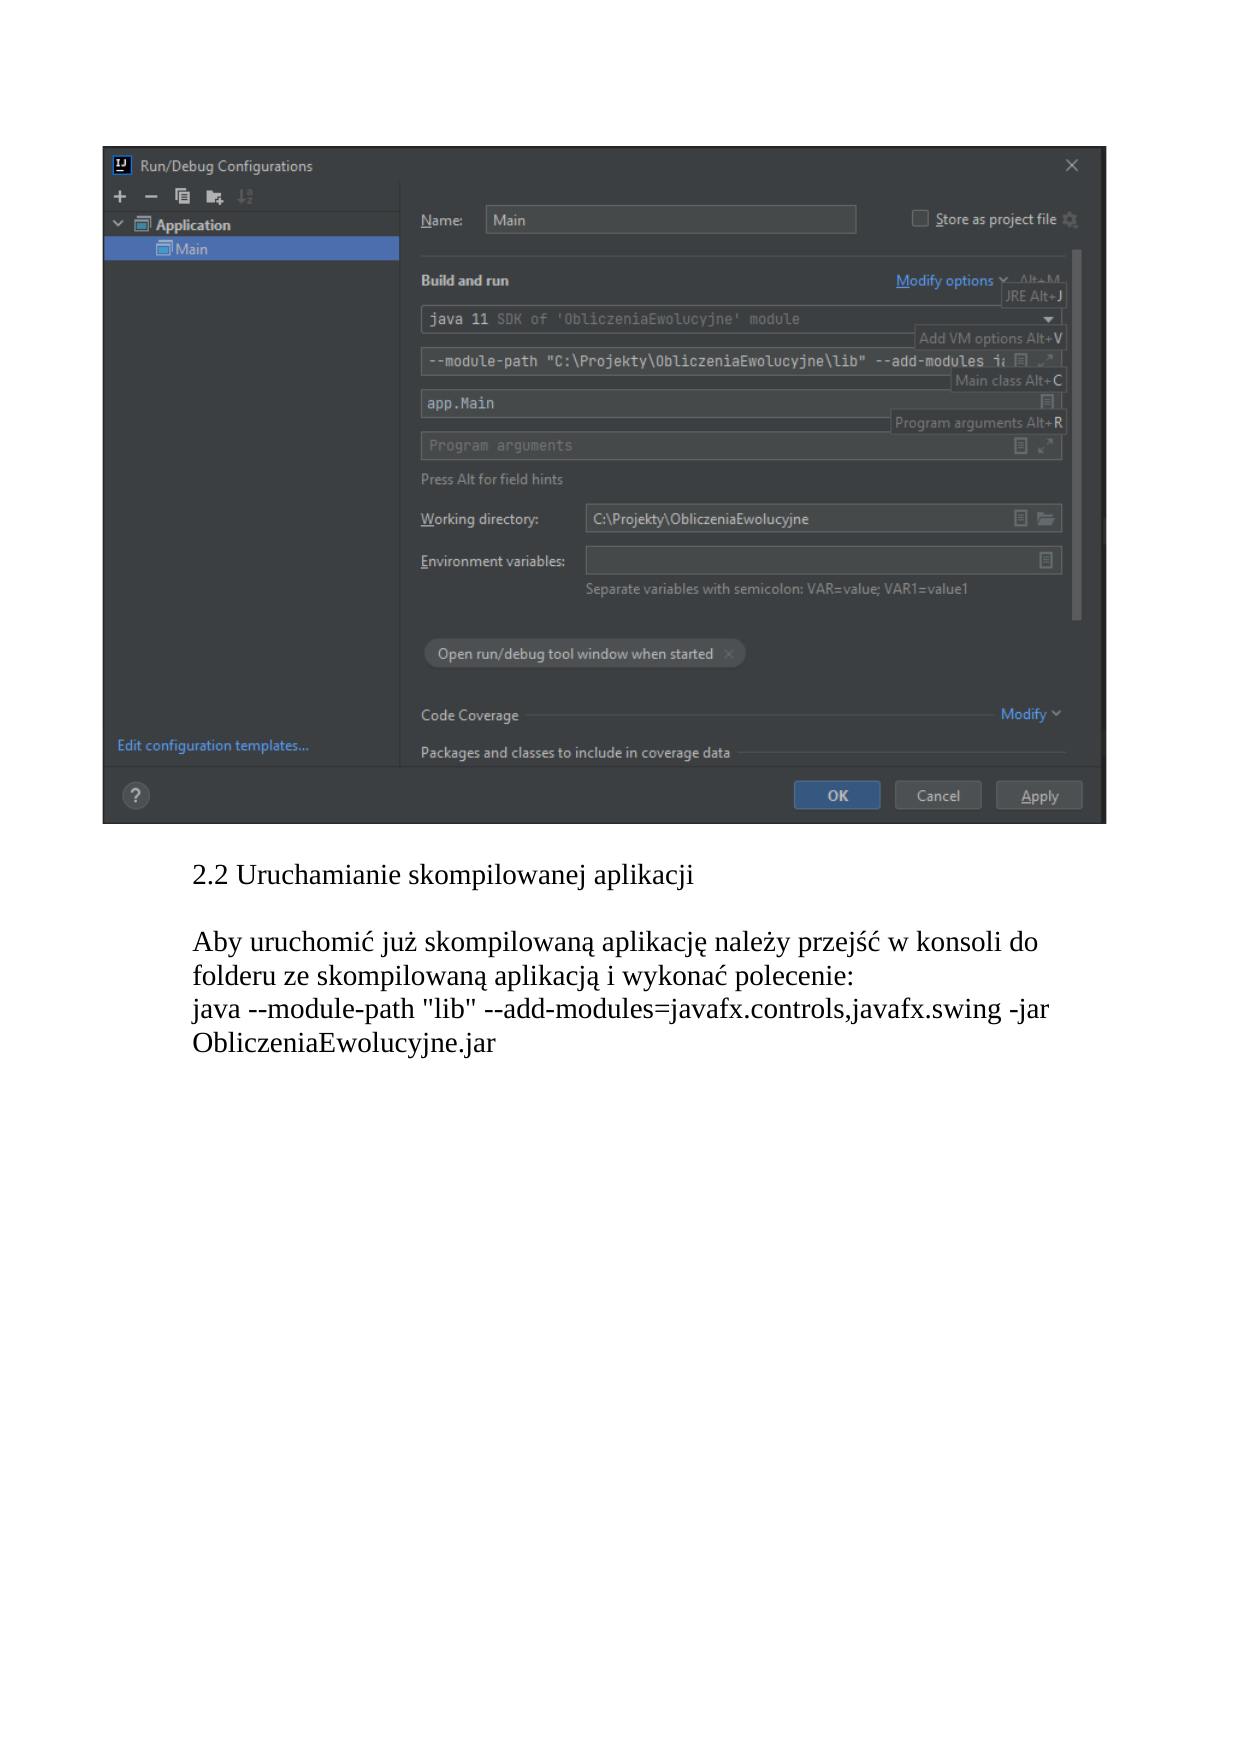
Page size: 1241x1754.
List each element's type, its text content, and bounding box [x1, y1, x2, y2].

picture [102, 146, 1107, 824]
text Aby uruchomić już skompilowaną aplikację należy przejść w konsoli do folderu ze skompilowaną aplikacją i wykonać polecenie: [118, 924, 1122, 991]
text 2.2 Uruchamianie skompilowanej aplikacji [118, 857, 1122, 891]
text java --module-path "lib" --add-modules=javafx.controls,javafx.swing -jar ObliczeniaEwolucyjne.jar [118, 991, 1122, 1058]
